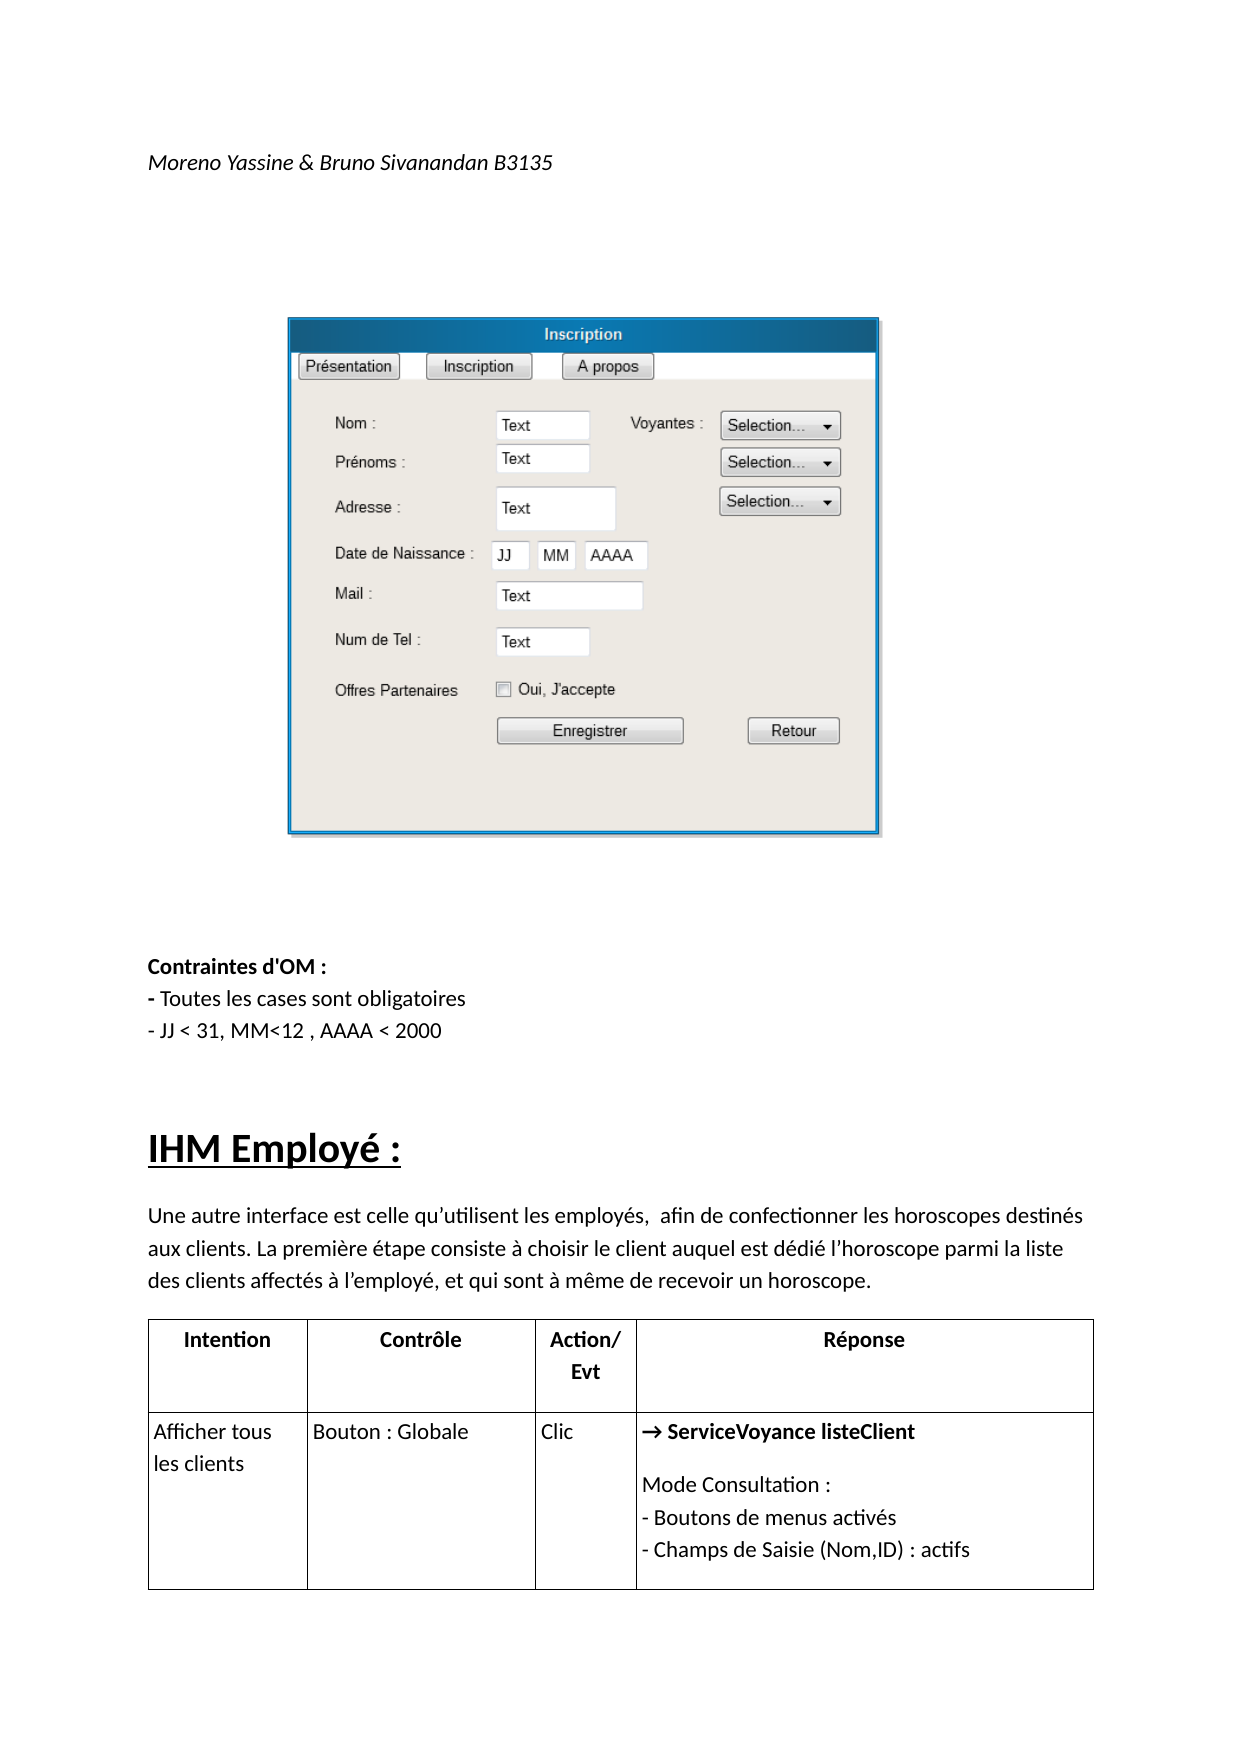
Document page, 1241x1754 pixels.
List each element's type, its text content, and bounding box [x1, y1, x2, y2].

table_header Réponse [637, 1320, 1093, 1412]
table_cell Afficher tous les clients [149, 1413, 307, 1589]
text Une autre interface est celle qu’utilisent les employés, afin de confectionner les horoscopes destinés aux clients. La première étape consiste à choisir le client auquel est dédié l’horoscope parmi la liste des clients affectés à l’employé, et qui sont à même de recevoir un horoscope. [148, 1202, 1093, 1294]
table_cell Clic [536, 1413, 636, 1589]
table_cell Bouton : Globale [308, 1413, 535, 1589]
picture [114, 238, 1060, 948]
table_header Intention [149, 1320, 307, 1412]
text Contraintes d'OM : - Toutes les cases sont obligatoires - JJ < 31, MM<12 , AAAA < 2000 [148, 258, 1093, 1044]
table_header Action/Evt [536, 1320, 636, 1412]
table_header Contrôle [308, 1320, 535, 1412]
table_cell → ServiceVoyance listeClient Mode Consultation : - Boutons de menus activés - Champs de Saisie (Nom,ID) : actifs [637, 1413, 1093, 1589]
text IHM Employé : [148, 1122, 1093, 1173]
